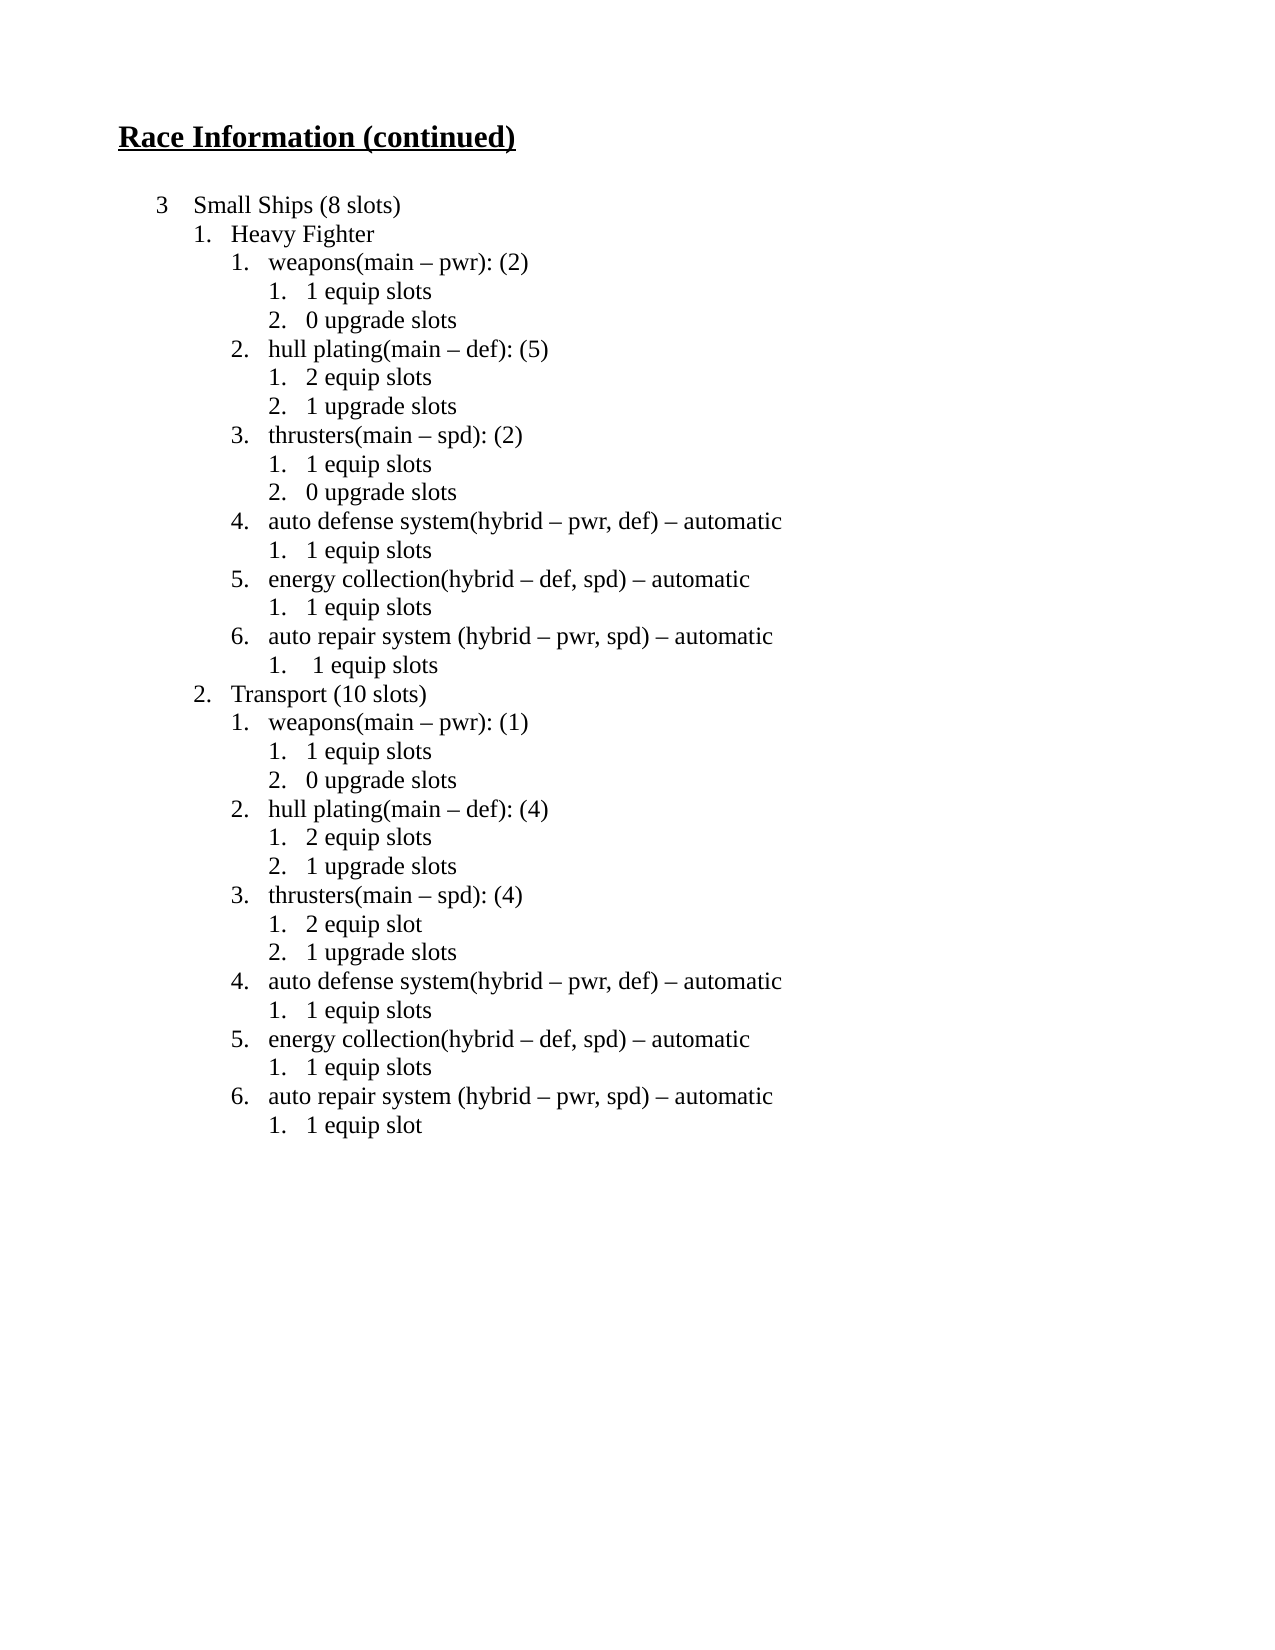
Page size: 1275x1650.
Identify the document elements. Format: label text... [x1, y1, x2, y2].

list auto defense system(hybrid – pwr, def) – automatic [231, 506, 1157, 535]
list thrusters(main – spd): (4) [231, 880, 1157, 909]
list auto repair system (hybrid – pwr, spd) – automatic [231, 1081, 1157, 1110]
list 1 upgrade slots [268, 391, 1157, 420]
list energy collection(hybrid – def, spd) – automatic [231, 1024, 1157, 1052]
list auto defense system(hybrid – pwr, def) – automatic [231, 966, 1157, 995]
list 1 equip slots [268, 535, 1157, 564]
list Transport (10 slots) [193, 679, 1157, 707]
list weapons(main – pwr): (1) [231, 707, 1157, 736]
list weapons(main – pwr): (2) [231, 247, 1157, 276]
list 1 upgrade slots [268, 851, 1157, 880]
list Small Ships (8 slots) [156, 190, 1157, 219]
list 1 upgrade slots [268, 937, 1157, 966]
list 1 equip slots [268, 592, 1157, 621]
list auto repair system (hybrid – pwr, spd) – automatic [231, 621, 1157, 650]
list hull plating(main – def): (4) [231, 794, 1157, 822]
list 1 equip slot [268, 1110, 1157, 1139]
list 1 equip slots [268, 1052, 1157, 1081]
list hull plating(main – def): (5) [231, 334, 1157, 362]
list thrusters(main – spd): (2) [231, 420, 1157, 449]
list 2 equip slot [268, 909, 1157, 937]
list Heavy Fighter [193, 219, 1157, 247]
text Race Information (continued) [118, 118, 1157, 154]
list 1 equip slots [268, 650, 1157, 679]
list energy collection(hybrid – def, spd) – automatic [231, 564, 1157, 592]
list 2 equip slots [268, 822, 1157, 851]
list 1 equip slots [268, 736, 1157, 765]
list 1 equip slots [268, 276, 1157, 305]
list 0 upgrade slots [268, 305, 1157, 334]
list 1 equip slots [268, 449, 1157, 477]
list 2 equip slots [268, 362, 1157, 391]
list 1 equip slots [268, 995, 1157, 1024]
list 0 upgrade slots [268, 477, 1157, 506]
list 0 upgrade slots [268, 765, 1157, 794]
